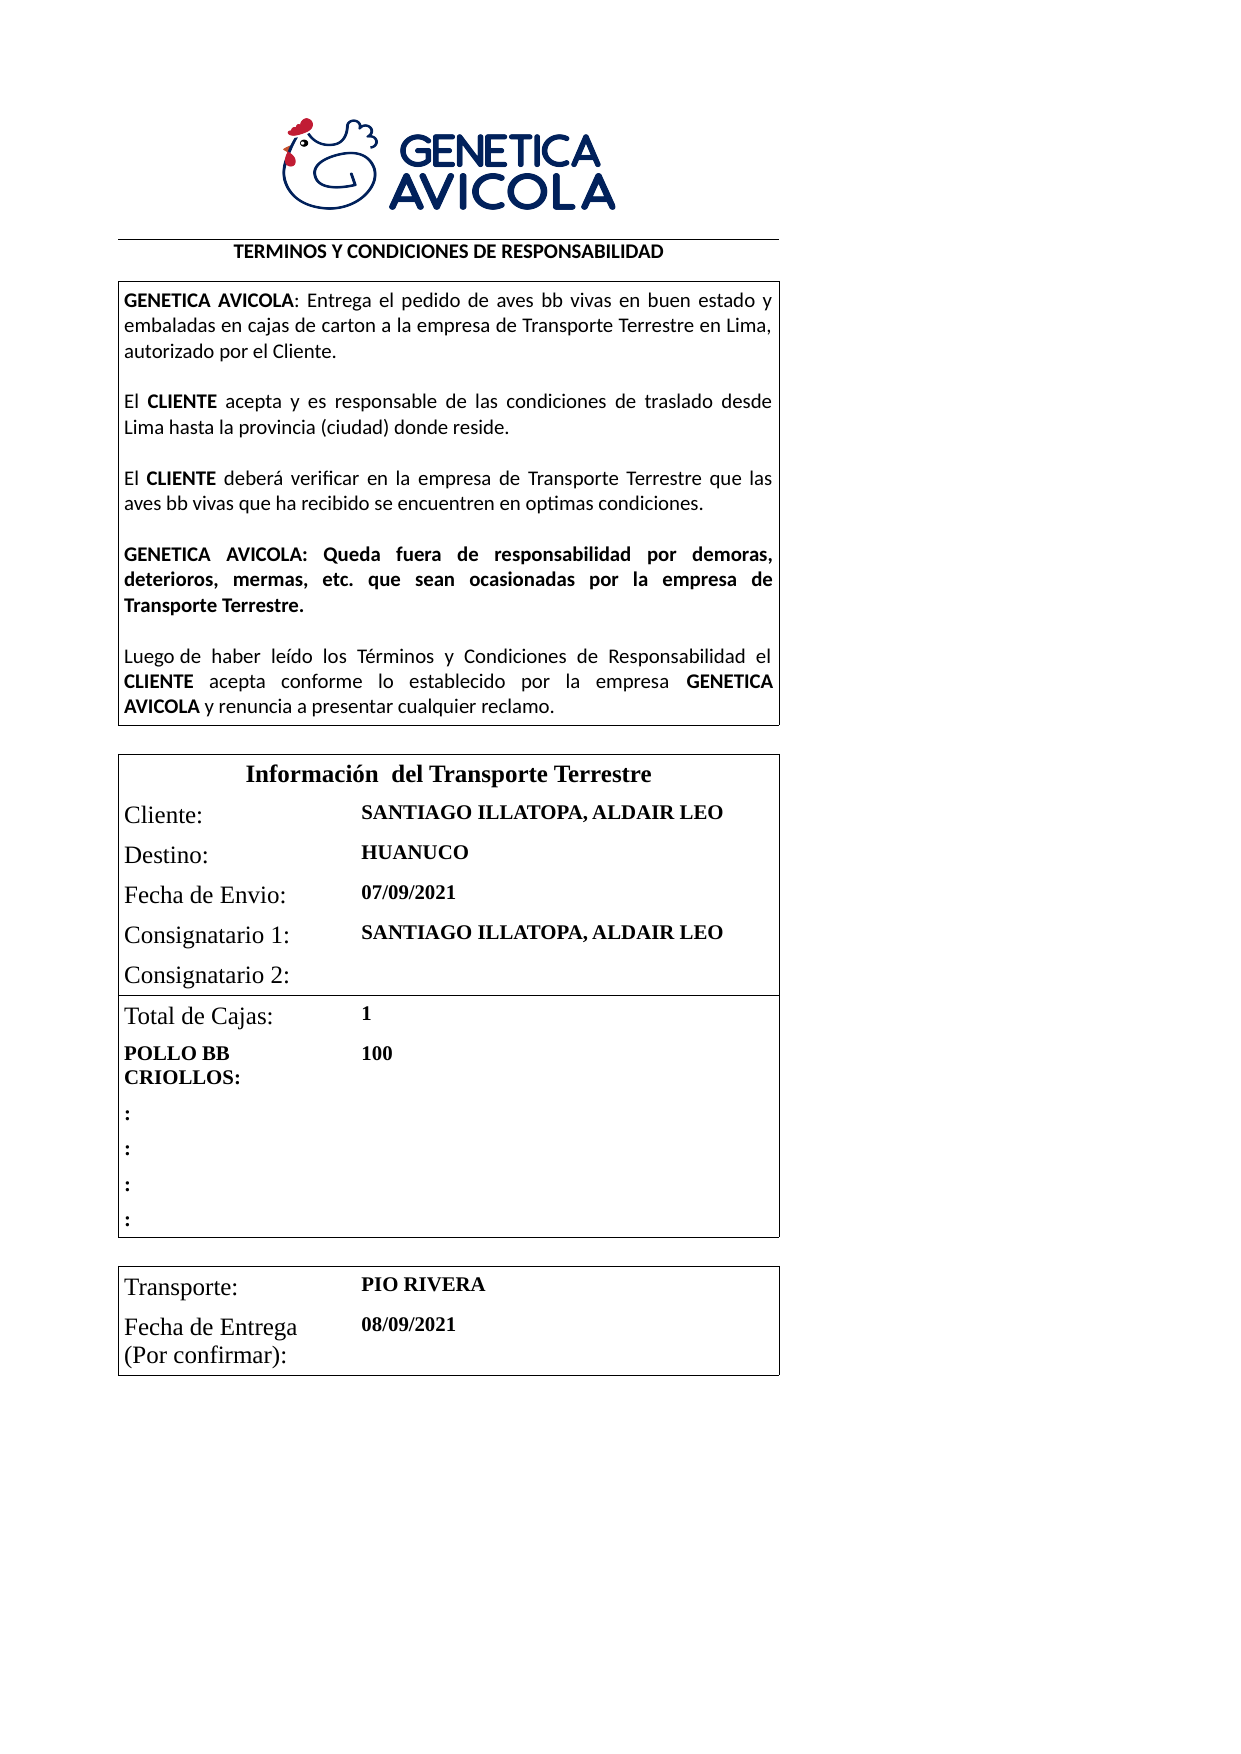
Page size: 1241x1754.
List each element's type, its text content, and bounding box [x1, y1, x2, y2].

table_cell 07/09/2021 [356, 874, 779, 914]
table_cell : [119, 1095, 356, 1130]
picture [282, 118, 616, 210]
table_cell [356, 1095, 779, 1130]
table_cell [356, 1130, 779, 1166]
table_cell Cliente: [119, 794, 356, 834]
table_cell Transporte: [119, 1267, 356, 1306]
table_cell 100 [356, 1035, 779, 1095]
table_cell [356, 1166, 779, 1201]
table_cell : [119, 1166, 356, 1201]
table_cell PIO RIVERA [356, 1267, 779, 1306]
table_cell [356, 955, 779, 995]
table_cell : [119, 1130, 356, 1166]
table_cell HUANUCO [356, 834, 779, 874]
table_cell Fecha de Entrega (Por confirmar): [119, 1306, 356, 1375]
table_cell GENETICA AVICOLA: Entrega el pedido de aves bb vivas en buen estado y embaladas en cajas de carton a la empresa de Transporte Terrestre en Lima, autorizado por el Cliente. El CLIENTE acepta y es responsable de las condiciones de traslado desde Lima hasta la provincia (ciudad) donde reside. El CLIENTE deberá verificar en la empresa de Transporte Terrestre que las aves bb vivas que ha recibido se encuentren en optimas condiciones. GENETICA AVICOLA: Queda fuera de responsabilidad por demoras, deterioros, mermas, etc. que sean ocasionadas por la empresa de Transporte Terrestre. Luego de haber leído los Términos y Condiciones de Responsabilidad el CLIENTE acepta conforme lo establecido por la empresa GENETICA AVICOLA y renuncia a presentar cualquier reclamo. [119, 282, 779, 725]
table_cell Total de Cajas: [119, 996, 356, 1035]
table_cell POLLO BB CRIOLLOS: [119, 1035, 356, 1095]
table_cell : [119, 1201, 356, 1237]
table_header Información del Transporte Terrestre [119, 755, 779, 794]
table_cell [356, 1201, 779, 1237]
table_cell [356, 1238, 779, 1266]
table_cell SANTIAGO ILLATOPA, ALDAIR LEO [356, 794, 779, 834]
table_cell 1 [356, 996, 779, 1035]
table_cell Fecha de Envio: [119, 874, 356, 914]
table_cell Consignatario 1: [119, 915, 356, 955]
table_cell Destino: [119, 834, 356, 874]
table_cell [118, 1238, 356, 1266]
table_cell 08/09/2021 [356, 1306, 779, 1375]
table_cell SANTIAGO ILLATOPA, ALDAIR LEO [356, 915, 779, 955]
table_cell Consignatario 2: [119, 955, 356, 995]
table_header TERMINOS Y CONDICIONES DE RESPONSABILIDAD [118, 240, 779, 281]
